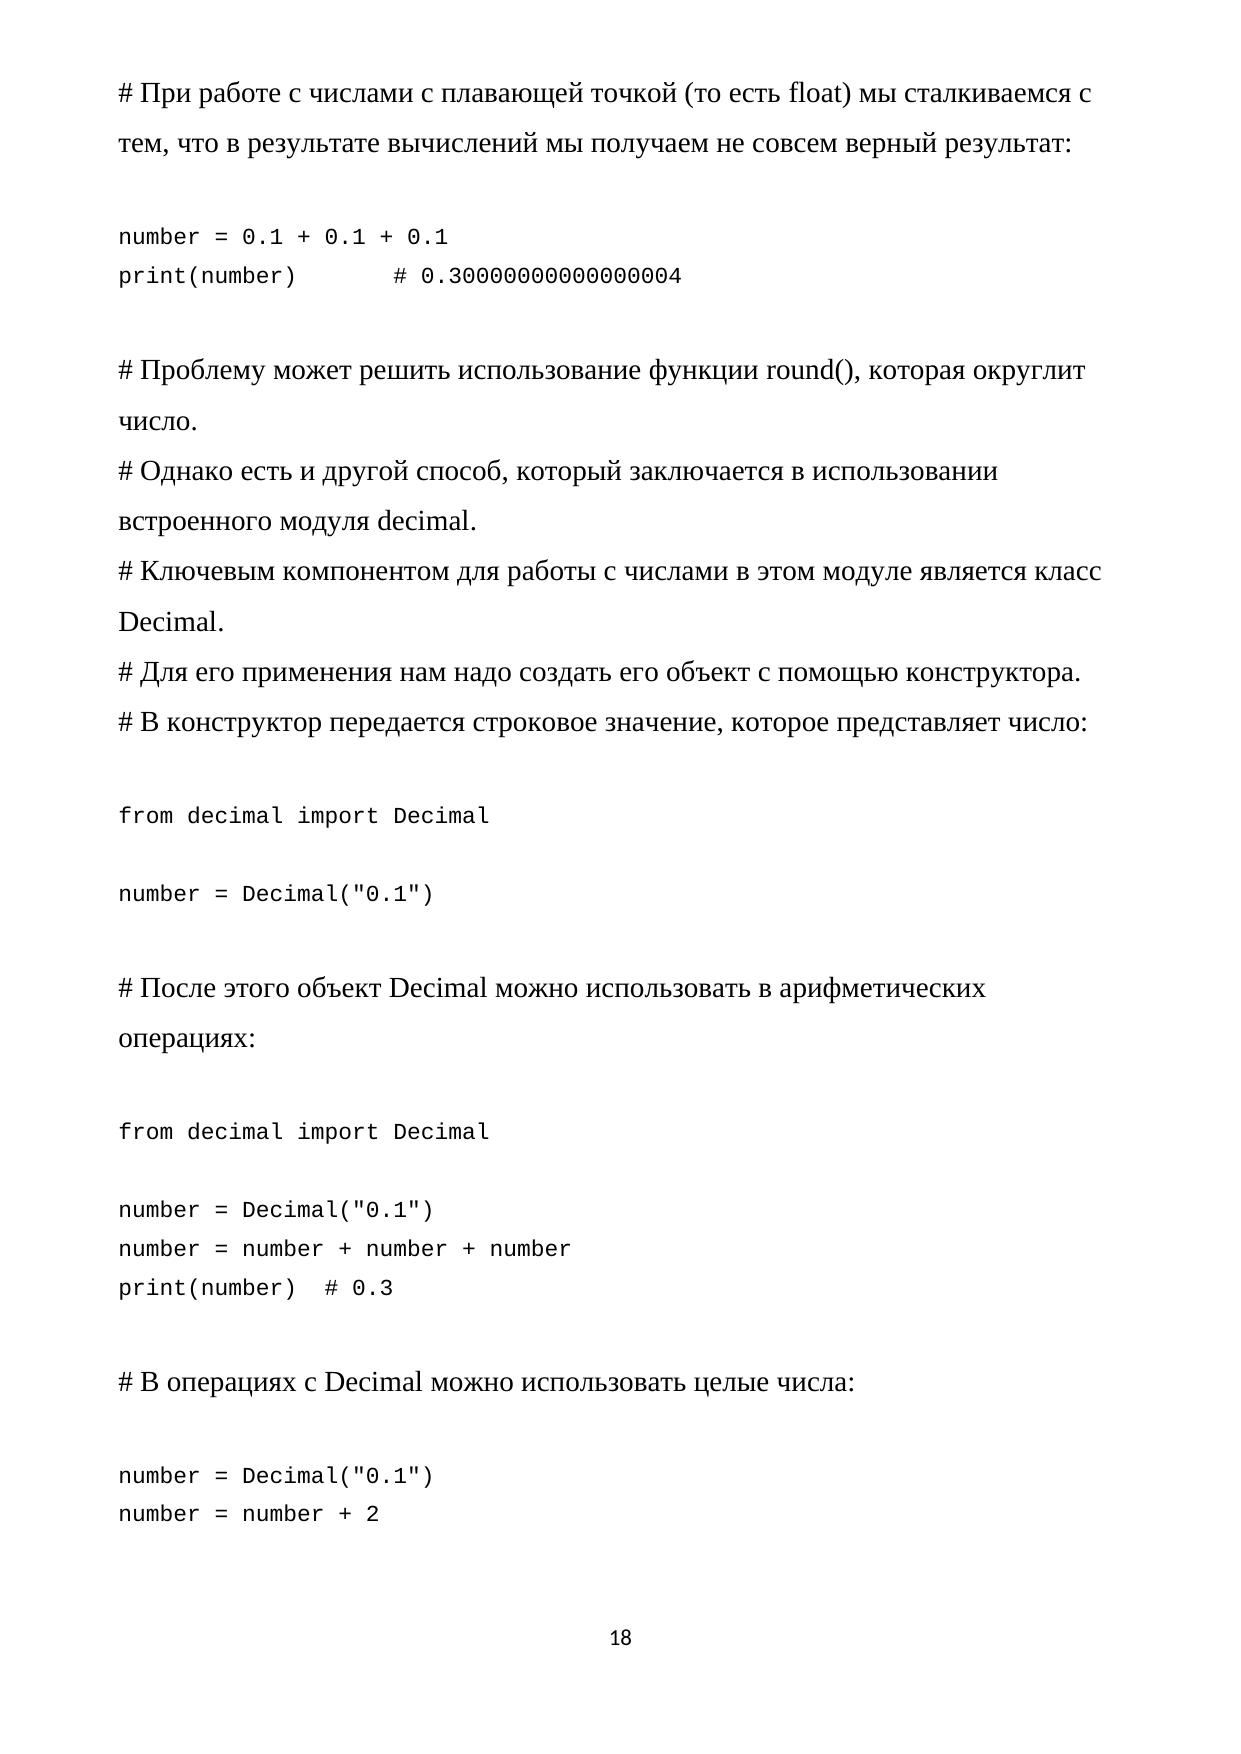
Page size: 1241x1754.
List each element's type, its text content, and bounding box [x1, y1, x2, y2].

text number = 0.1 + 0.1 + 0.1 [118, 225, 1122, 251]
text number = Decimal("0.1") [118, 882, 1122, 908]
text # Проблему может решить использование функции round(), которая округлит число. [118, 352, 1122, 436]
text number = Decimal("0.1") [118, 1198, 1122, 1224]
text number = Decimal("0.1") [118, 1464, 1122, 1490]
text # Для его применения нам надо создать его объект с помощью конструктора. [118, 654, 1122, 688]
text # В конструктор передается строковое значение, которое представляет число: [118, 704, 1122, 738]
text # При работе с числами с плавающей точкой (то есть float) мы сталкиваемся с тем, что в результате вычислений мы получаем не совсем верный результат: [118, 75, 1122, 159]
text # После этого объект Decimal можно использовать в арифметических операциях: [118, 970, 1122, 1054]
text print(number) # 0.30000000000000004 [118, 264, 1122, 290]
text # В операциях с Decimal можно использовать целые числа: [118, 1364, 1122, 1398]
text print(number) # 0.3 [118, 1276, 1122, 1302]
text # Однако есть и другой способ, который заключается в использовании встроенного модуля decimal. [118, 453, 1122, 537]
text # Ключевым компонентом для работы с числами в этом модуле является класс Decimal. [118, 553, 1122, 637]
text number = number + number + number [118, 1237, 1122, 1263]
text from decimal import Decimal [118, 1120, 1122, 1146]
text from decimal import Decimal [118, 804, 1122, 830]
text number = number + 2 [118, 1503, 1122, 1529]
